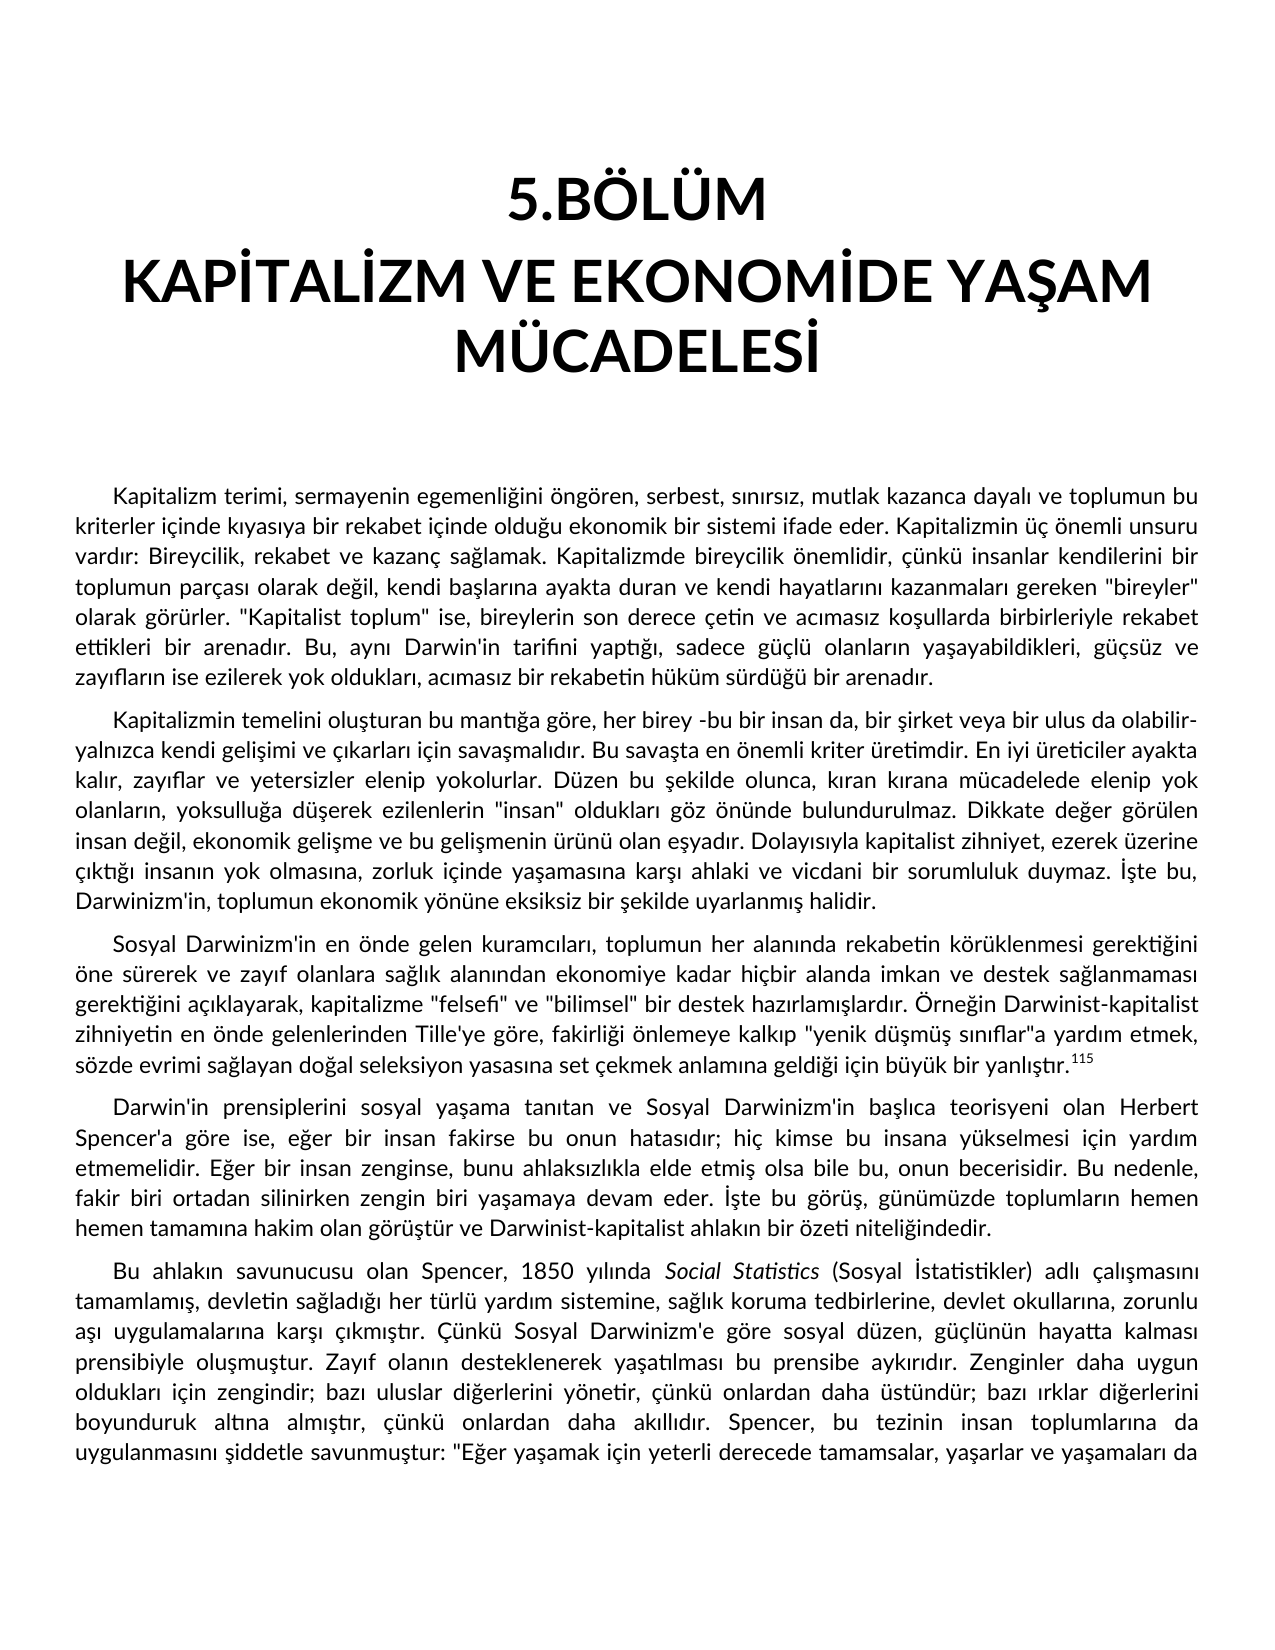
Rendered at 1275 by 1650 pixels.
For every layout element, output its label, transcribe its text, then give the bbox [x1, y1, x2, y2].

text Sosyal Darwinizm'in en önde gelen kuramcıları, toplumun her alanında rekabetin körüklenmesi gerektiğini öne sürerek ve zayıf olanlara sağlık alanından ekonomiye kadar hiçbir alanda imkan ve destek sağlanmaması gerektiğini açıklayarak, kapitalizme "felsefi" ve "bilimsel" bir destek hazırlamışlardır. Örneğin Darwinist-kapitalist zihniyetin en önde gelenlerinden Tille'ye göre, fakirliği önlemeye kalkıp "yenik düşmüş sınıflar"a yardım etmek, sözde evrimi sağlayan doğal seleksiyon yasasına set çekmek anlamına geldiği için büyük bir yanlıştır.115 [75, 929, 1200, 1078]
text Darwin'in prensiplerini sosyal yaşama tanıtan ve Sosyal Darwinizm'in başlıca teorisyeni olan Herbert Spencer'a göre ise, eğer bir insan fakirse bu onun hatasıdır; hiç kimse bu insana yükselmesi için yardım etmemelidir. Eğer bir insan zenginse, bunu ahlaksızlıkla elde etmiş olsa bile bu, onun becerisidir. Bu nedenle, fakir biri ortadan silinirken zengin biri yaşamaya devam eder. İşte bu görüş, günümüzde toplumların hemen hemen tamamına hakim olan görüştür ve Darwinist-kapitalist ahlakın bir özeti niteliğindedir. [75, 1093, 1200, 1241]
text Bu ahlakın savunucusu olan Spencer, 1850 yılında Social Statistics (Sosyal İstatistikler) adlı çalışmasını tamamlamış, devletin sağladığı her türlü yardım sistemine, sağlık koruma tedbirlerine, devlet okullarına, zorunlu aşı uygulamalarına karşı çıkmıştır. Çünkü Sosyal Darwinizm'e göre sosyal düzen, güçlünün hayatta kalması prensibiyle oluşmuştur. Zayıf olanın desteklenerek yaşatılması bu prensibe aykırıdır. Zenginler daha uygun oldukları için zengindir; bazı uluslar diğerlerini yönetir, çünkü onlardan daha üstündür; bazı ırklar diğerlerini boyunduruk altına almıştır, çünkü onlardan daha akıllıdır. Spencer, bu tezinin insan toplumlarına da uygulanmasını şiddetle savunmuştur: "Eğer yaşamak için yeterli derecede tamamsalar, yaşarlar ve yaşamaları da [75, 1257, 1200, 1465]
subtitle KAPİTALİZM VE EKONOMİDE YAŞAM MÜCADELESİ [75, 245, 1200, 385]
text Kapitalizm terimi, sermayenin egemenliğini öngören, serbest, sınırsız, mutlak kazanca dayalı ve toplumun bu kriterler içinde kıyasıya bir rekabet içinde olduğu ekonomik bir sistemi ifade eder. Kapitalizmin üç önemli unsuru vardır: Bireycilik, rekabet ve kazanç sağlamak. Kapitalizmde bireycilik önemlidir, çünkü insanlar kendilerini bir toplumun parçası olarak değil, kendi başlarına ayakta duran ve kendi hayatlarını kazanmaları gereken "bireyler" olarak görürler. "Kapitalist toplum" ise, bireylerin son derece çetin ve acımasız koşullarda birbirleriyle rekabet ettikleri bir arenadır. Bu, aynı Darwin'in tarifini yaptığı, sadece güçlü olanların yaşayabildikleri, güçsüz ve zayıfların ise ezilerek yok oldukları, acımasız bir rekabetin hüküm sürdüğü bir arenadır. [75, 482, 1200, 690]
subtitle 5.BÖLÜM [75, 162, 1200, 232]
text Kapitalizmin temelini oluşturan bu mantığa göre, her birey -bu bir insan da, bir şirket veya bir ulus da olabilir- yalnızca kendi gelişimi ve çıkarları için savaşmalıdır. Bu savaşta en önemli kriter üretimdir. En iyi üreticiler ayakta kalır, zayıflar ve yetersizler elenip yokolurlar. Düzen bu şekilde olunca, kıran kırana mücadelede elenip yok olanların, yoksulluğa düşerek ezilenlerin "insan" oldukları göz önünde bulundurulmaz. Dikkate değer görülen insan değil, ekonomik gelişme ve bu gelişmenin ürünü olan eşyadır. Dolayısıyla kapitalist zihniyet, ezerek üzerine çıktığı insanın yok olmasına, zorluk içinde yaşamasına karşı ahlaki ve vicdani bir sorumluluk duymaz. İşte bu, Darwinizm'in, toplumun ekonomik yönüne eksiksiz bir şekilde uyarlanmış halidir. [75, 706, 1200, 914]
